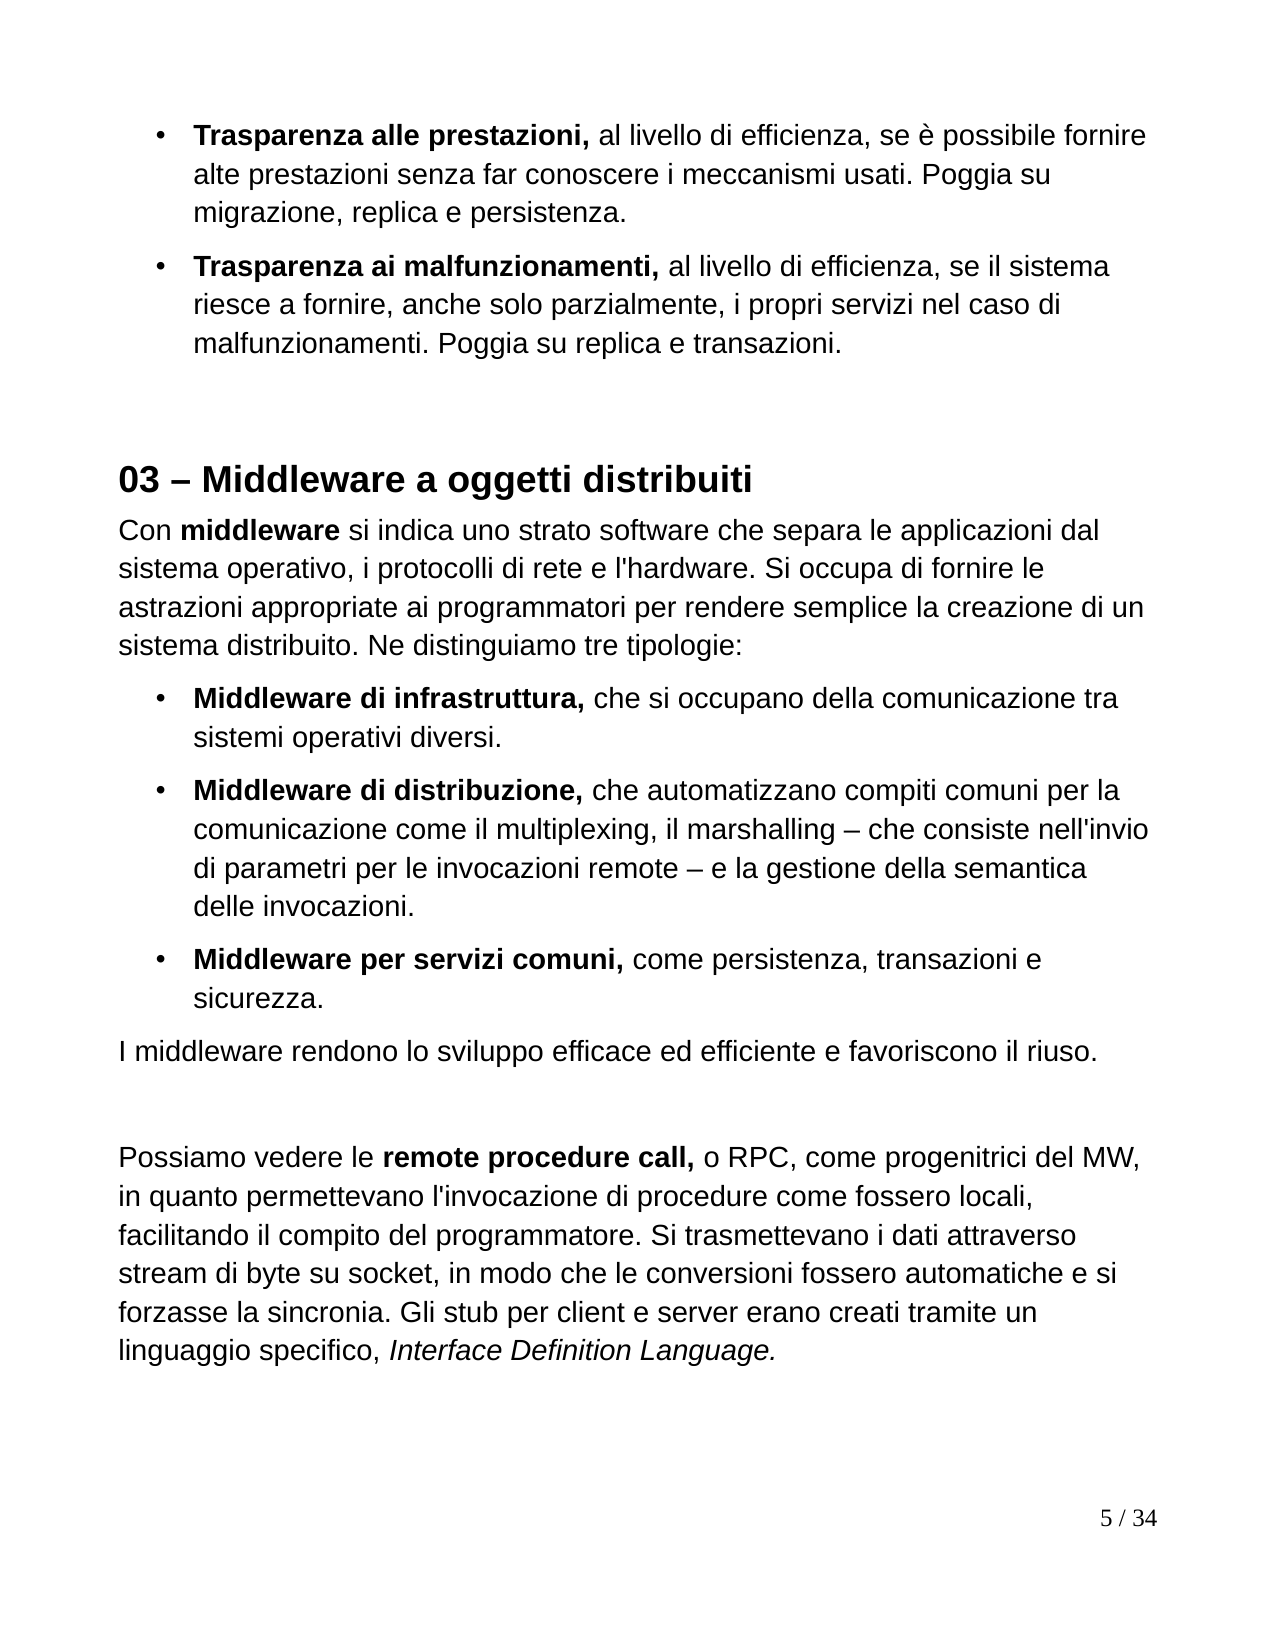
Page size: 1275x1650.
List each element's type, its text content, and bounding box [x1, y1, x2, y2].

text I middleware rendono lo sviluppo efficace ed efficiente e favoriscono il riuso. [118, 1034, 1157, 1068]
list Trasparenza ai malfunzionamenti, al livello di efficienza, se il sistema riesce a fornire, anche solo parzialmente, i propri servizi nel caso di malfunzionamenti. Poggia su replica e transazioni. [156, 248, 1157, 359]
text Possiamo vedere le remote procedure call, o RPC, come progenitrici del MW, in quanto permettevano l'invocazione di procedure come fossero locali, facilitando il compito del programmatore. Si trasmettevano i dati attraverso stream di byte su socket, in modo che le conversioni fossero automatiche e si forzasse la sincronia. Gli stub per client e server erano creati tramite un linguaggio specifico, Interface Definition Language. [118, 1140, 1157, 1367]
subtitle 03 – Middleware a oggetti distribuiti [118, 457, 1157, 500]
list Middleware di infrastruttura, che si occupano della comunicazione tra sistemi operativi diversi. [156, 681, 1157, 754]
list Middleware per servizi comuni, come persistenza, transazioni e sicurezza. [156, 942, 1157, 1014]
list Middleware di distribuzione, che automatizzano compiti comuni per la comunicazione come il multiplexing, il marshalling – che consiste nell'invio di parametri per le invocazioni remote – e la gestione della semantica delle invocazioni. [156, 773, 1157, 923]
list Trasparenza alle prestazioni, al livello di efficienza, se è possibile fornire alte prestazioni senza far conoscere i meccanismi usati. Poggia su migrazione, replica e persistenza. [156, 118, 1157, 229]
text Con middleware si indica uno strato software che separa le applicazioni dal sistema operativo, i protocolli di rete e l'hardware. Si occupa di fornire le astrazioni appropriate ai programmatori per rendere semplice la creazione di un sistema distribuito. Ne distinguiamo tre tipologie: [118, 513, 1157, 662]
